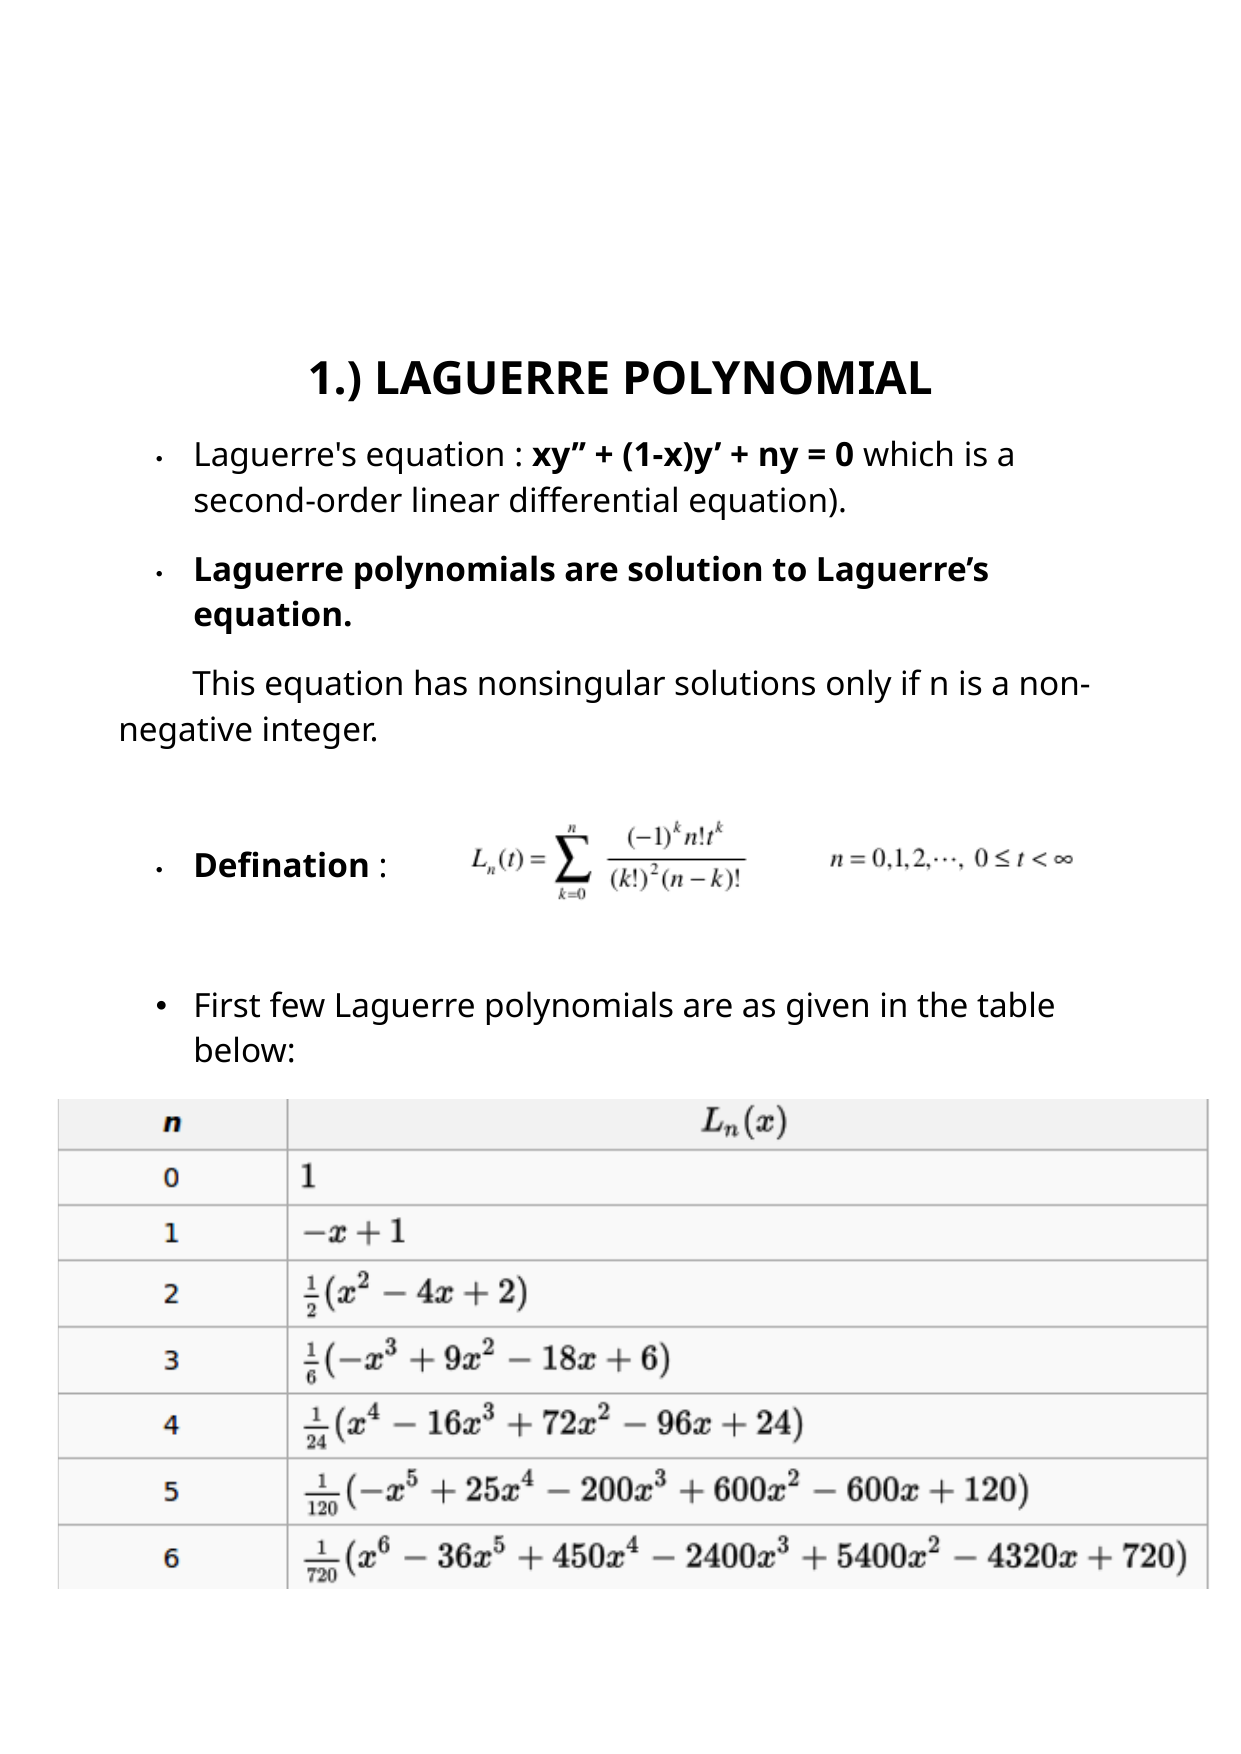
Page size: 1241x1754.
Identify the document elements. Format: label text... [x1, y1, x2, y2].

text 1.) LAGUERRE POLYNOMIAL [118, 345, 1122, 408]
picture [399, 786, 1149, 932]
list Defination : [156, 842, 399, 887]
text This equation has nonsingular solutions only if n is a non-negative integer. [118, 660, 1122, 751]
picture [57, 1099, 1211, 1589]
list Laguerre polynomials are solution to Laguerre’s equation. [156, 546, 1122, 637]
list First few Laguerre polynomials are as given in the table below: [156, 982, 1122, 1073]
list Laguerre's equation : xy’’ + (1-x)y’ + ny = 0 which is a second-order linear differential equation). [156, 431, 1122, 522]
